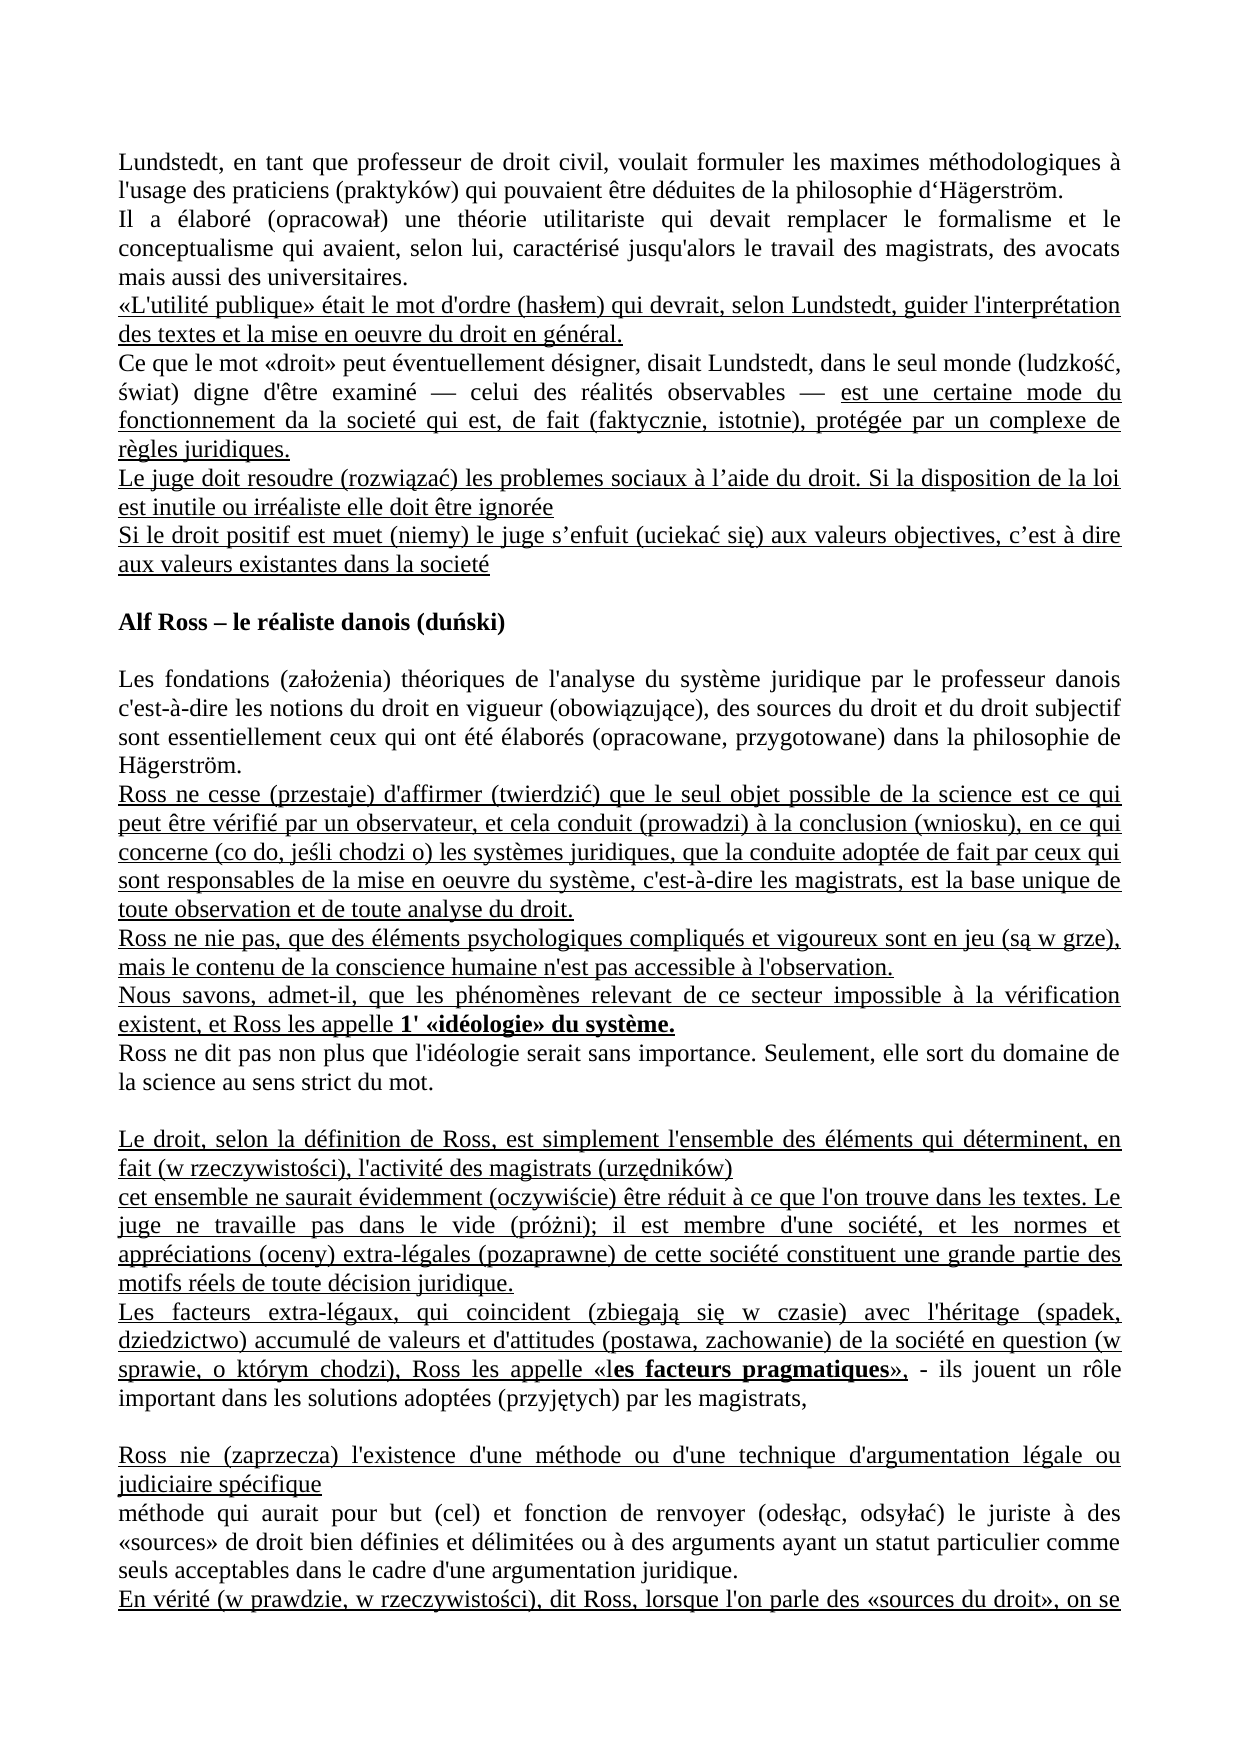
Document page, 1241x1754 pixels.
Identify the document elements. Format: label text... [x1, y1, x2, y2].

text fait (w rzeczywistości), l'activité des magistrats (urzędników) [118, 1151, 1122, 1182]
text concerne (co do, jeśli chodzi o) les systèmes juridiques, que la conduite adoptée de fait par ceux qui sont responsables de la mise en oeuvre du système, c'est-à-dire les magistrats, est la base unique de [118, 834, 1122, 891]
text motifs réels de toute décision juridique. [118, 1266, 1122, 1297]
text Ross ne cesse (przestaje) d'affirmer (twierdzić) que le seul objet possible de la science est ce qui [118, 779, 1122, 804]
text Il a élaboré (opracował) une théorie utilitariste qui devait remplacer le formalisme et le conceptualisme qui avaient, selon lui, caractérisé jusqu'alors le travail des magistrats, des avocats mais aussi des universitaires. [118, 204, 1122, 291]
text Les fondations (założenia) théoriques de l'analyse du système juridique par le professeur danois c'est-à-dire les notions du droit en vigueur (obowiązujące), des sources du droit et du droit subjectif sont essentiellement ceux qui ont été élaborés (opracowane, przygotowane) dans la philosophie de Hägerström. [118, 664, 1122, 779]
text sprawie, o którym chodzi), Ross les appelle «les facteurs pragmatiques», - ils jouent un rôle important dans les solutions adoptées (przyjętych) par les magistrats, [118, 1352, 1122, 1412]
text dziedzictwo) accumulé de valeurs et d'attitudes (postawa, zachowanie) de la société en question (w [118, 1323, 1122, 1351]
text Lundstedt, en tant que professeur de droit civil, voulait formuler les maximes méthodologiques à l'usage des praticiens (praktyków) qui pouvaient être déduites de la philosophie d‘Hägerström. [118, 147, 1122, 204]
text En vérité (w prawdzie, w rzeczywistości), dit Ross, lorsque l'on parle des «sources du droit», on se [118, 1584, 1122, 1613]
text Ross ne dit pas non plus que l'idéologie serait sans importance. Seulement, elle sort du domaine de la science au sens strict du mot. [118, 1038, 1122, 1096]
text Si le droit positif est muet (niemy) le juge s’enfuit (uciekać się) aux valeurs objectives, c’est à dire [118, 521, 1122, 546]
text Nous savons, admet-il, que les phénomènes relevant de ce secteur impossible à la vérification existent, et Ross les appelle 1' «idéologie» du système. [118, 981, 1122, 1038]
text peut être vérifié par un observateur, et cela conduit (prowadzi) à la conclusion (wniosku), en ce qui [118, 806, 1122, 833]
text «L'utilité publique» était le mot d'ordre (hasłem) qui devrait, selon Lundstedt, guider l'interprétation des textes et la mise en oeuvre du droit en général. [118, 291, 1122, 348]
text Ross nie (zaprzecza) l'existence d'une méthode ou d'une technique d'argumentation légale ou judiciaire spécifique [118, 1441, 1122, 1498]
text toute observation et de toute analyse du droit. [118, 892, 1122, 923]
text Les facteurs extra-légaux, qui coincident (zbiegają się w czasie) avec l'héritage (spadek, [118, 1297, 1122, 1322]
text Le droit, selon la définition de Ross, est simplement l'ensemble des éléments qui déterminent, en [118, 1124, 1122, 1149]
text aux valeurs existantes dans la societé [118, 547, 1122, 578]
text méthode qui aurait pour but (cel) et fonction de renvoyer (odesłąc, odsyłać) le juriste à des «sources» de droit bien définies et délimitées ou à des arguments ayant un statut particulier comme seuls acceptables dans le cadre d'une argumentation juridique. [118, 1498, 1122, 1584]
text cet ensemble ne saurait évidemment (oczywiście) être réduit à ce que l'on trouve dans les textes. Le [118, 1182, 1122, 1207]
text Ross ne nie pas, que des éléments psychologiques compliqués et vigoureux sont en jeu (są w grze), mais le contenu de la conscience humaine n'est pas accessible à l'observation. [118, 923, 1122, 981]
text Ce que le mot «droit» peut éventuellement désigner, disait Lundstedt, dans le seul monde (ludzkość, świat) digne d'être examiné — celui des réalités observables — est une certaine mode du fonctionnement da la societé qui est, de fait (faktycznie, istotnie), protégée par un complexe de règles juridiques. [118, 348, 1122, 463]
text Alf Ross – le réaliste danois (duński) [118, 607, 1122, 636]
text juge ne travaille pas dans le vide (próżni); il est membre d'une société, et les normes et appréciations (oceny) extra-légales (pozaprawne) de cette société constituent une grande partie des [118, 1208, 1122, 1264]
text Le juge doit resoudre (rozwiązać) les problemes sociaux à l’aide du droit. Si la disposition de la loi est inutile ou irréaliste elle doit être ignorée [118, 463, 1122, 521]
